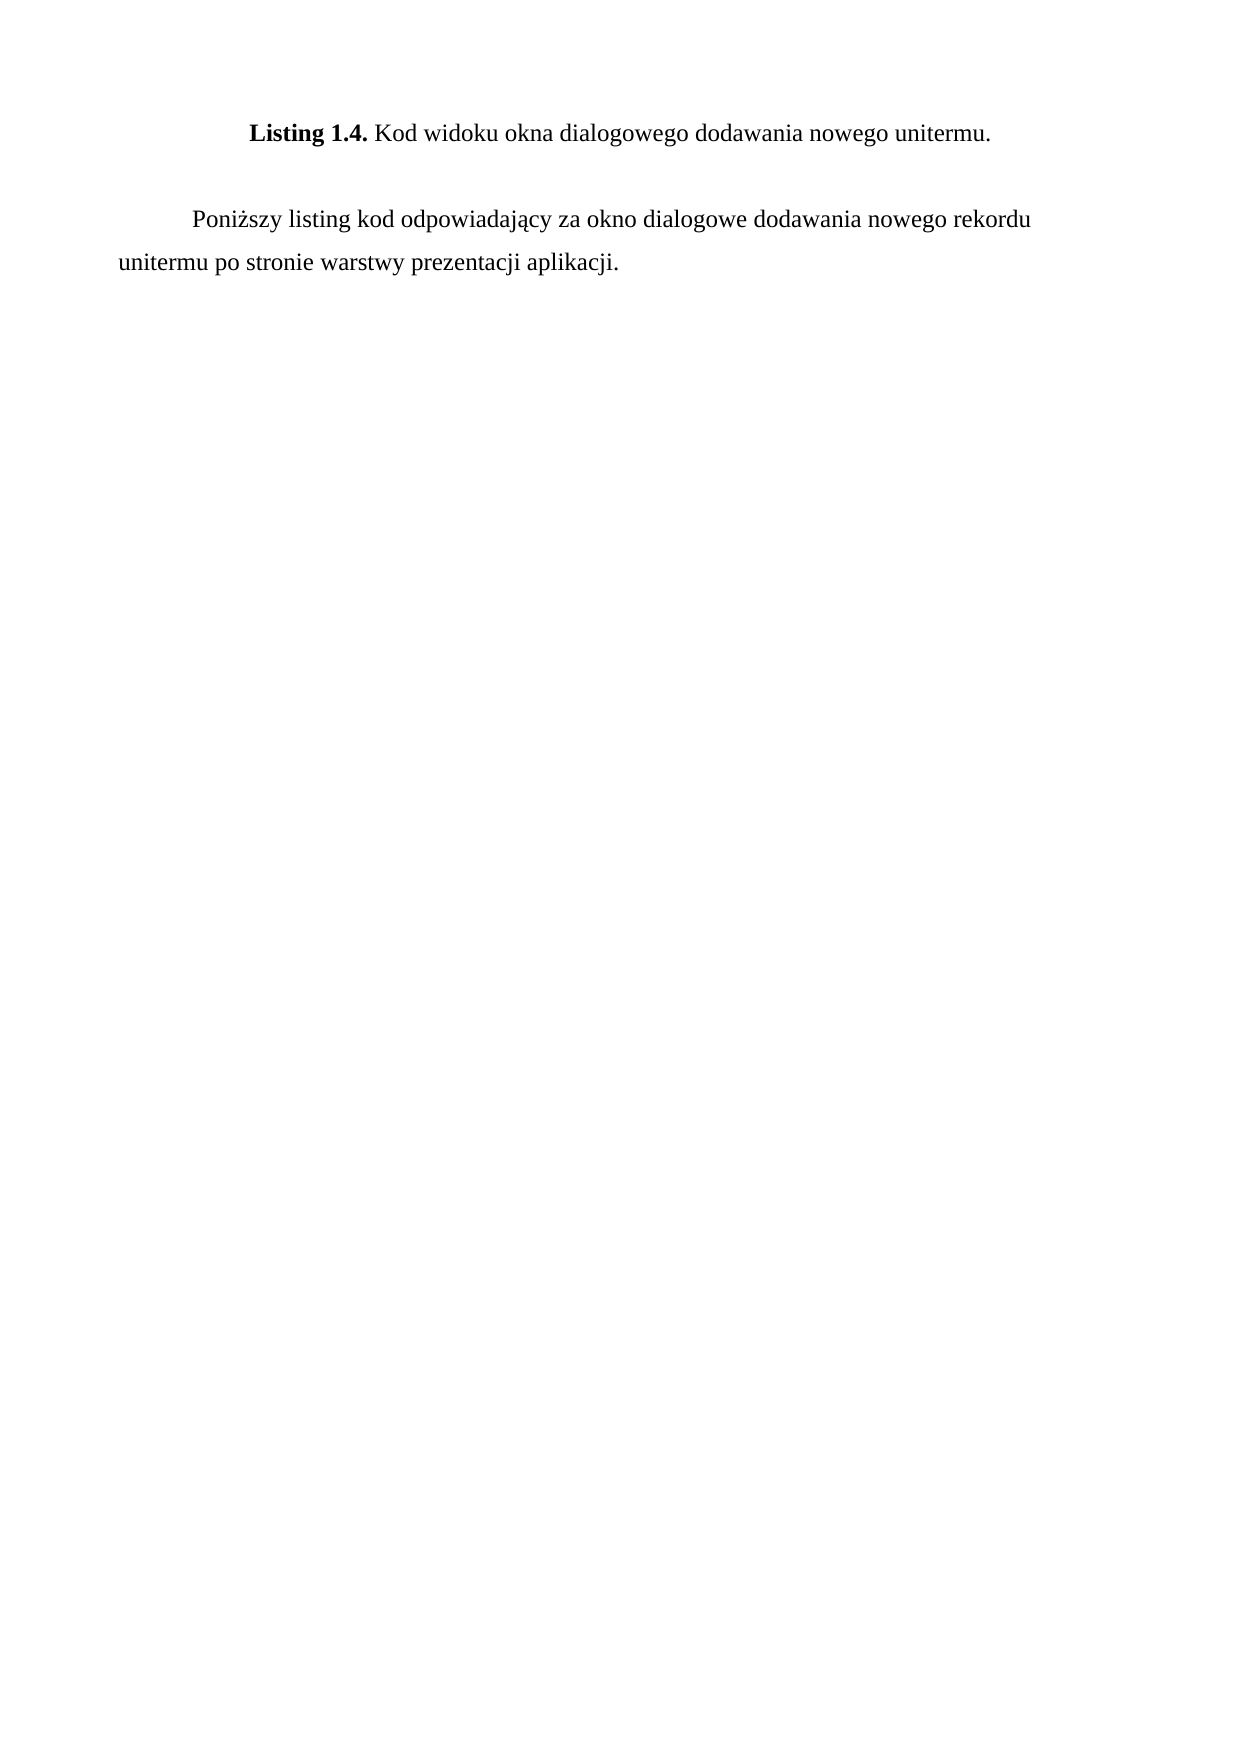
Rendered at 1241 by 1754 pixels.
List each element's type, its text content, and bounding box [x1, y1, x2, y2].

text Listing 1.4. Kod widoku okna dialogowego dodawania nowego unitermu. [118, 118, 1122, 147]
text Poniższy listing kod odpowiadający za okno dialogowe dodawania nowego rekordu unitermu po stronie warstwy prezentacji aplikacji. [118, 204, 1122, 276]
